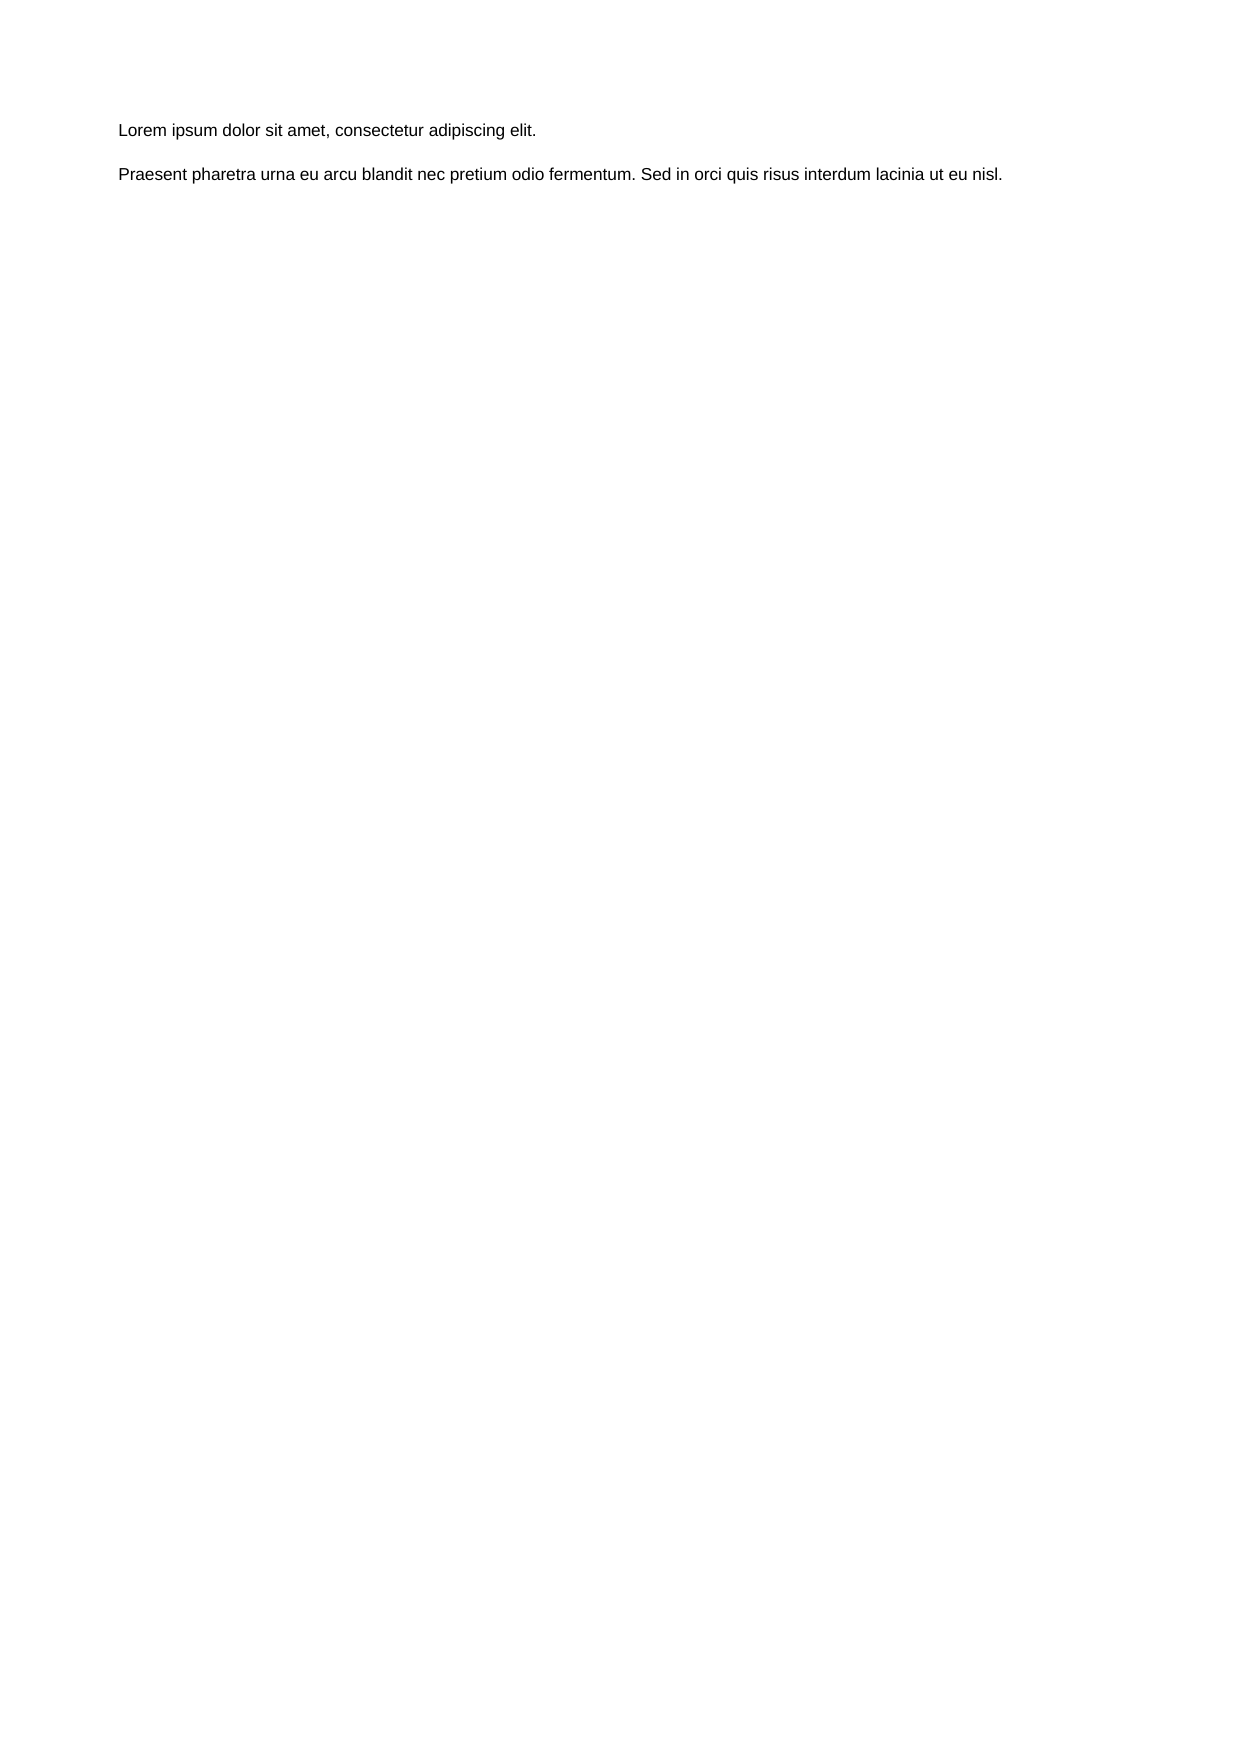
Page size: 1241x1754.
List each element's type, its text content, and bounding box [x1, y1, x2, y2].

text Lorem ipsum dolor sit amet, consectetur adipiscing elit. [118, 118, 1122, 140]
text Praesent pharetra urna eu arcu blandit nec pretium odio fermentum. Sed in orci quis risus interdum lacinia ut eu nisl. [118, 162, 1122, 184]
